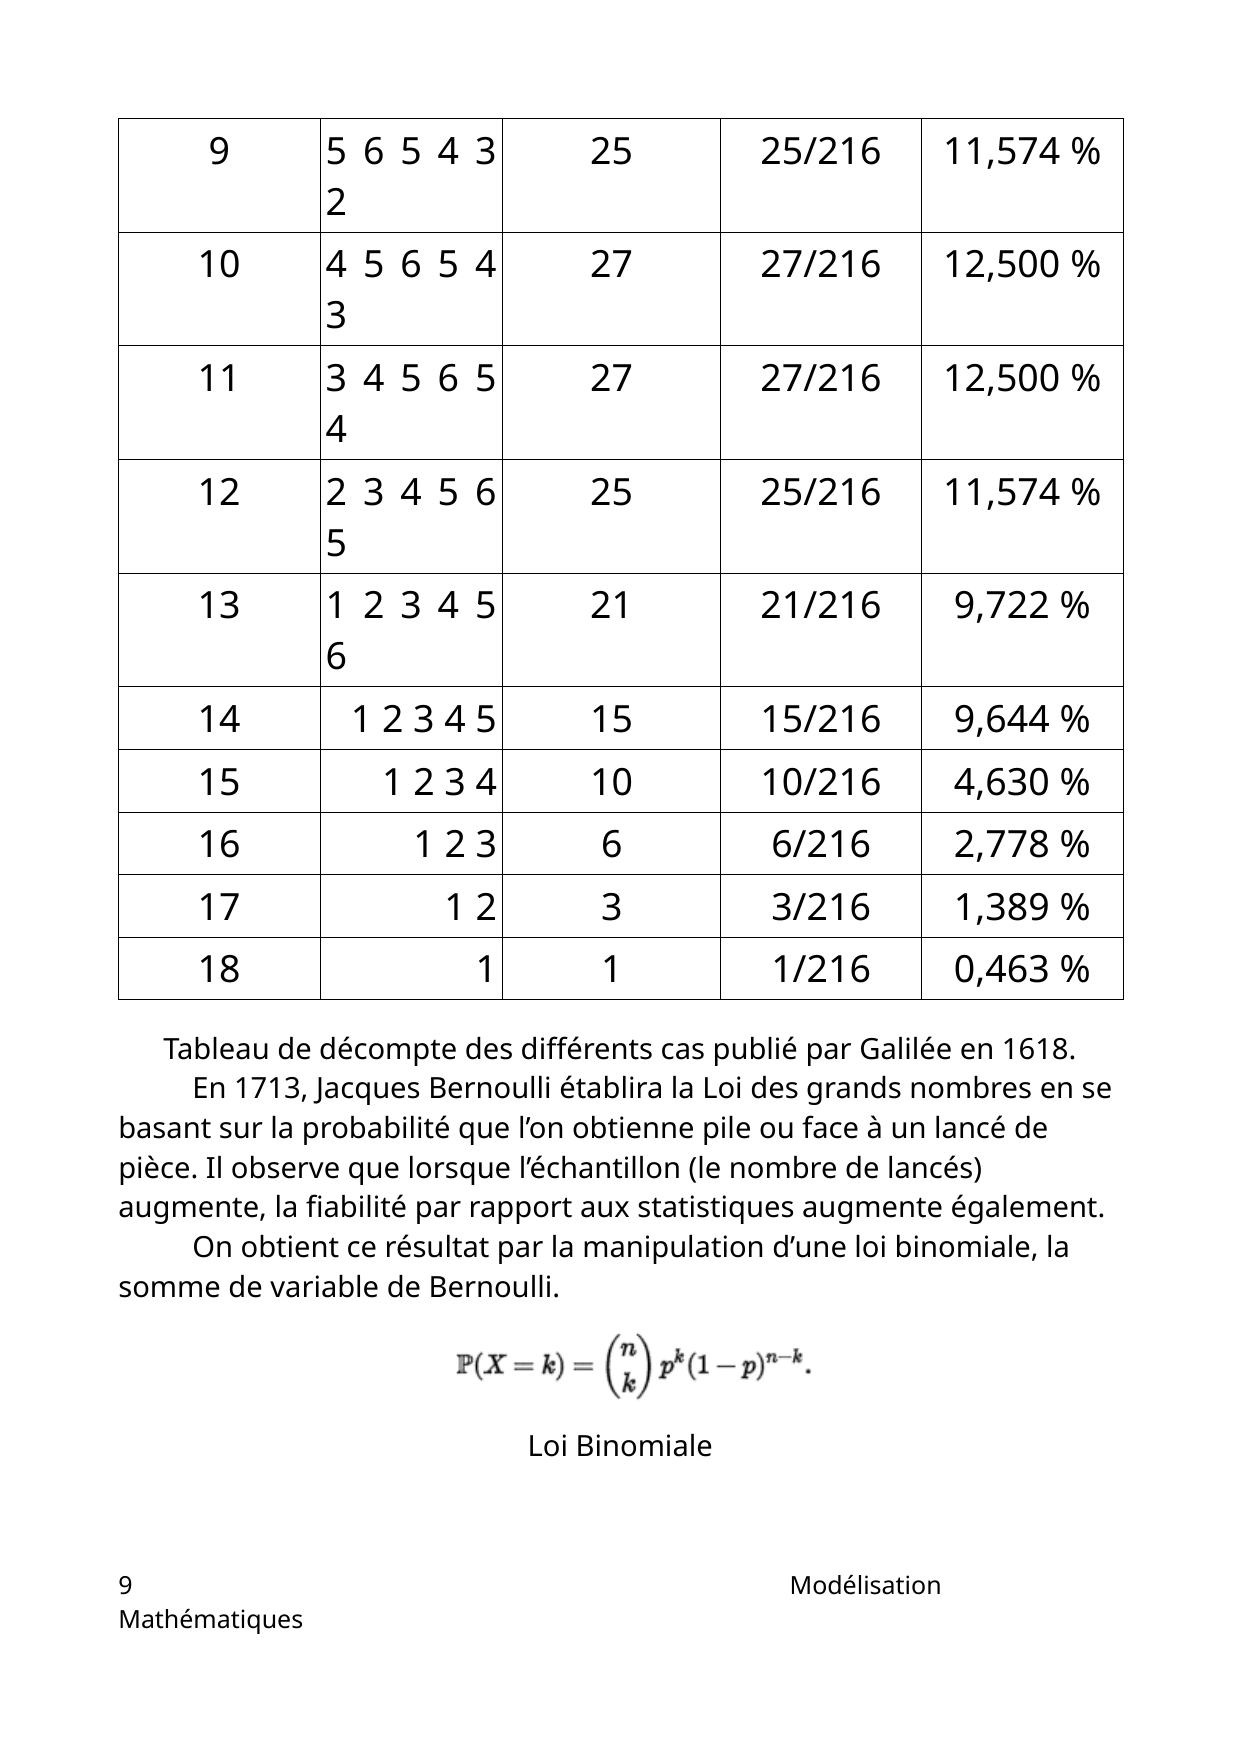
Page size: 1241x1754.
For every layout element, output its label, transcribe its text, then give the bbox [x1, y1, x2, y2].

table_cell 6/216 [721, 813, 921, 874]
table_cell 1 2 [321, 875, 502, 937]
table_cell 11 [119, 346, 320, 459]
table_cell 12,500 % [922, 346, 1123, 459]
table_cell 1/216 [721, 938, 921, 999]
table_cell 25 [503, 460, 720, 573]
text En 1713, Jacques Bernoulli établira la Loi des grands nombres en se basant sur la probabilité que l’on obtienne pile ou face à un lancé de pièce. Il observe que lorsque l’échantillon (le nombre de lancés) augmente, la fiabilité par rapport aux statistiques augmente également. [118, 1068, 1122, 1226]
table_cell 25/216 [721, 119, 921, 232]
table_cell 1,389 % [922, 875, 1123, 937]
table_cell 11,574 % [922, 119, 1123, 232]
table_cell 10 [503, 750, 720, 812]
table_cell 9,644 % [922, 687, 1123, 749]
table_cell 14 [119, 687, 320, 749]
table_cell 25/216 [721, 460, 921, 573]
table_cell 1 2 3 4 5 6 [321, 574, 502, 686]
table_cell 4,630 % [922, 750, 1123, 812]
text Loi Binomiale [118, 1425, 1122, 1464]
table_cell 12,500 % [922, 233, 1123, 345]
text On obtient ce résultat par la manipulation d’une loi binomiale, la somme de variable de Bernoulli. [118, 1226, 1122, 1306]
table_cell 1 2 3 4 5 [321, 687, 502, 749]
table_cell 3 4 5 6 5 4 [321, 346, 502, 459]
table_cell 13 [119, 574, 320, 686]
table_cell 3/216 [721, 875, 921, 937]
table_cell 6 [503, 813, 720, 874]
table_cell 4 5 6 5 4 3 [321, 233, 502, 345]
table_cell 0,463 % [922, 938, 1123, 999]
table_cell 15 [503, 687, 720, 749]
table_cell 5 6 5 4 3 2 [321, 119, 502, 232]
picture [440, 1325, 839, 1402]
table_cell 27 [503, 233, 720, 345]
table_cell 1 [503, 938, 720, 999]
table_cell 27/216 [721, 233, 921, 345]
table_cell 17 [119, 875, 320, 937]
table_cell 27/216 [721, 346, 921, 459]
table_cell 16 [119, 813, 320, 874]
table_cell 1 [321, 938, 502, 999]
table_cell 21/216 [721, 574, 921, 686]
table_cell 9,722 % [922, 574, 1123, 686]
table_cell 25 [503, 119, 720, 232]
table_cell 11,574 % [922, 460, 1123, 573]
table_cell 1 2 3 [321, 813, 502, 874]
table_cell 10 [119, 233, 320, 345]
table_cell 21 [503, 574, 720, 686]
table_cell 10/216 [721, 750, 921, 812]
text Tableau de décompte des différents cas publié par Galilée en 1618. [118, 1028, 1122, 1068]
table_cell 2,778 % [922, 813, 1123, 874]
table_cell 18 [119, 938, 320, 999]
table_cell 12 [119, 460, 320, 573]
table_cell 15 [119, 750, 320, 812]
table_cell 15/216 [721, 687, 921, 749]
table_cell 1 2 3 4 [321, 750, 502, 812]
table_cell 2 3 4 5 6 5 [321, 460, 502, 573]
table_cell 9 [119, 119, 320, 232]
table_cell 27 [503, 346, 720, 459]
table_cell 3 [503, 875, 720, 937]
